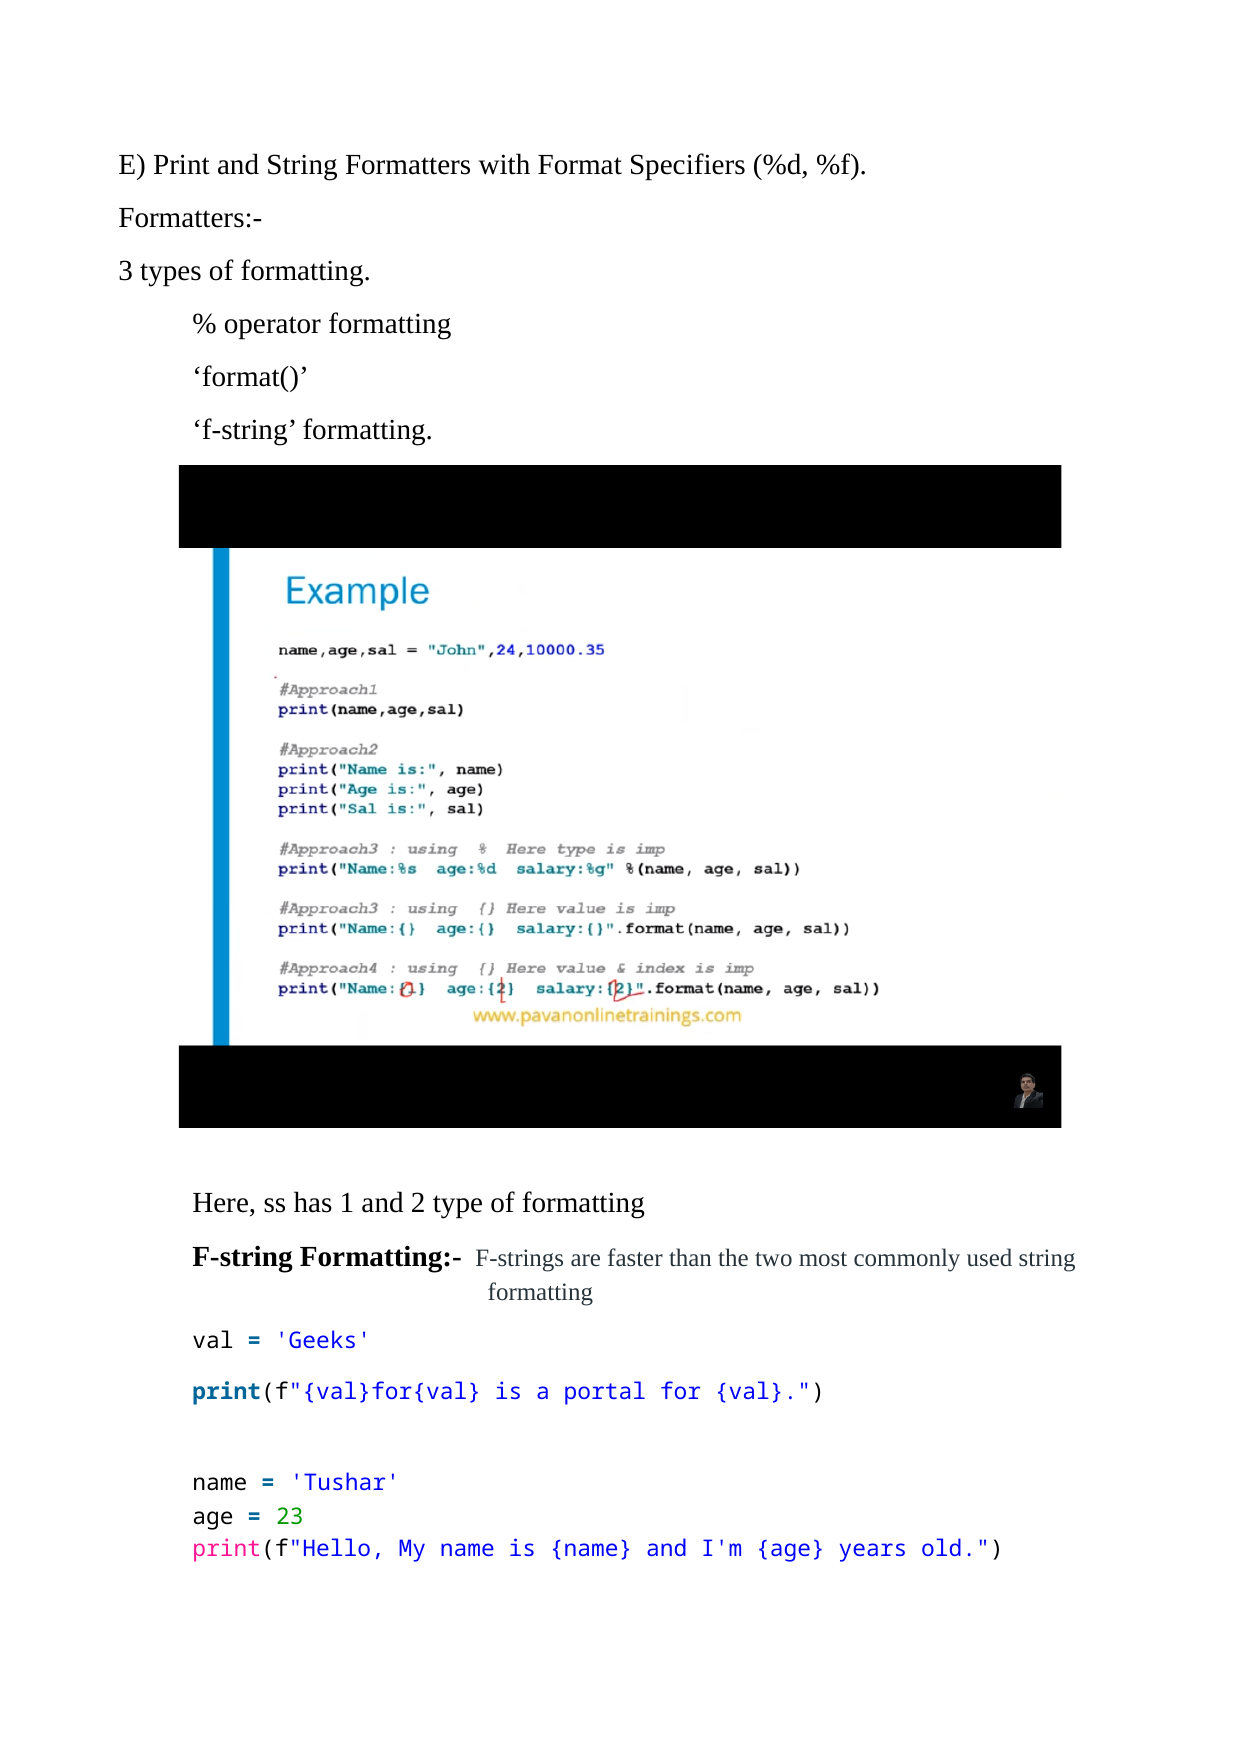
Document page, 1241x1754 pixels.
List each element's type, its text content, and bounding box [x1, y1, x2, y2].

text print(f"Hello, My name is {name} and I'm {age} years old.") [118, 1532, 1122, 1563]
text print(f"{val}for{val} is a portal for {val}.") [118, 1375, 1122, 1406]
text name = 'Tushar' [118, 1463, 1122, 1497]
text age = 23 [118, 1497, 1122, 1532]
text Formatters:- [118, 200, 1122, 233]
text % operator formatting [118, 306, 1122, 340]
text 3 types of formatting. [118, 253, 1122, 287]
text Here, ss has 1 and 2 type of formatting [118, 1186, 1122, 1219]
text ‘format()’ [118, 359, 1122, 393]
text E) Print and String Formatters with Format Specifiers (%d, %f). [118, 147, 1122, 180]
text val = 'Geeks' [118, 1324, 1122, 1355]
picture [178, 465, 1062, 1128]
text F-string Formatting:- F-strings are faster than the two most commonly used string formatting [118, 1239, 1122, 1305]
text ‘f-string’ formatting. [118, 412, 1122, 446]
